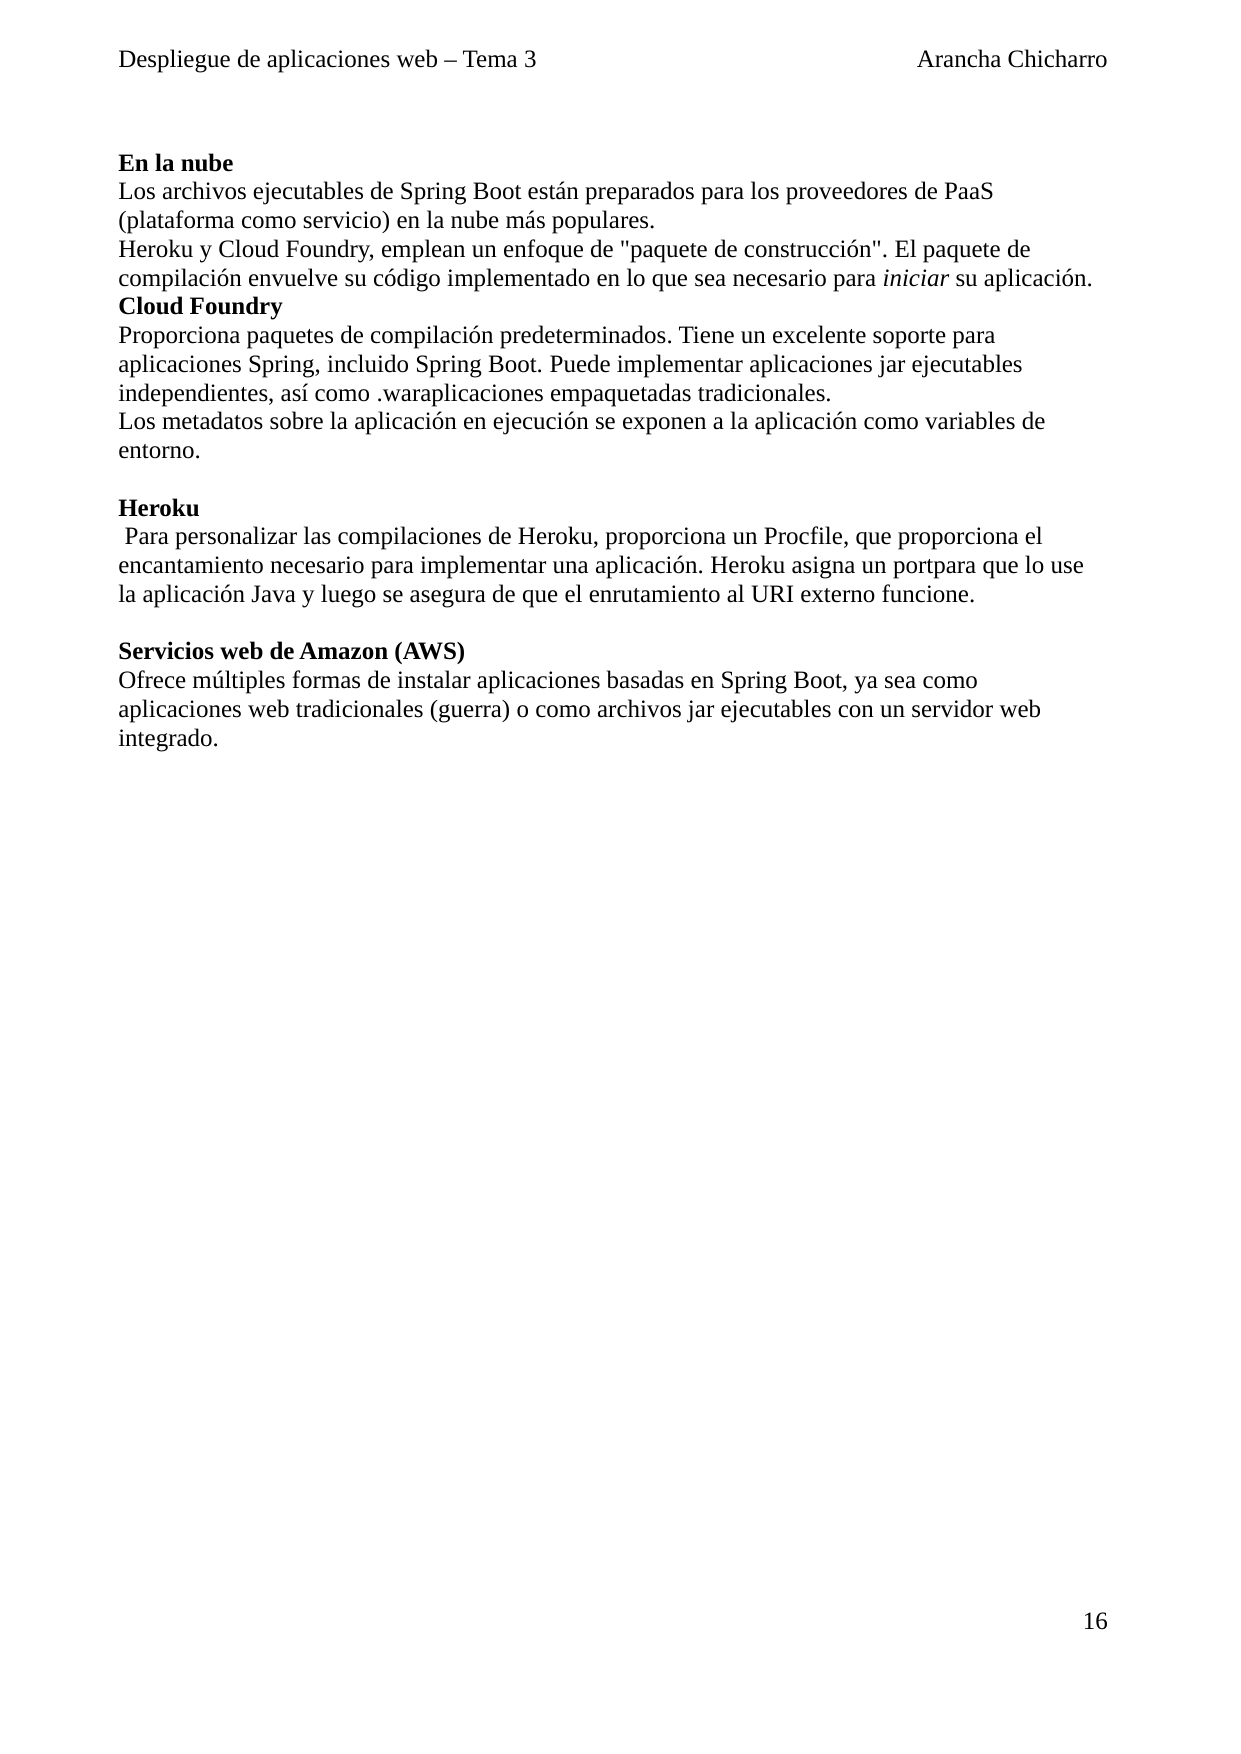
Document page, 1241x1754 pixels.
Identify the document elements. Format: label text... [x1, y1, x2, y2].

text Ofrece múltiples formas de instalar aplicaciones basadas en Spring Boot, ya sea como aplicaciones web tradicionales (guerra) o como archivos jar ejecutables con un servidor web integrado. [118, 665, 1107, 751]
text Cloud Foundry [118, 291, 1107, 320]
text Proporciona paquetes de compilación predeterminados. Tiene un excelente soporte para aplicaciones Spring, incluido Spring Boot. Puede implementar aplicaciones jar ejecutables independientes, así como .waraplicaciones empaquetadas tradicionales. [118, 320, 1107, 406]
text Los archivos ejecutables de Spring Boot están preparados para los proveedores de PaaS (plataforma como servicio) en la nube más populares. [118, 176, 1107, 234]
text Heroku y Cloud Foundry, emplean un enfoque de "paquete de construcción". El paquete de compilación envuelve su código implementado en lo que sea necesario para iniciar su aplicación. [118, 234, 1107, 291]
text Los metadatos sobre la aplicación en ejecución se exponen a la aplicación como variables de entorno. [118, 406, 1107, 464]
text Para personalizar las compilaciones de Heroku, proporciona un Procfile, que proporciona el encantamiento necesario para implementar una aplicación. Heroku asigna un portpara que lo use la aplicación Java y luego se asegura de que el enrutamiento al URI externo funcione. [118, 521, 1107, 608]
text En la nube [118, 148, 1107, 176]
text Servicios web de Amazon (AWS) [118, 636, 1107, 665]
text Heroku [118, 493, 1107, 521]
